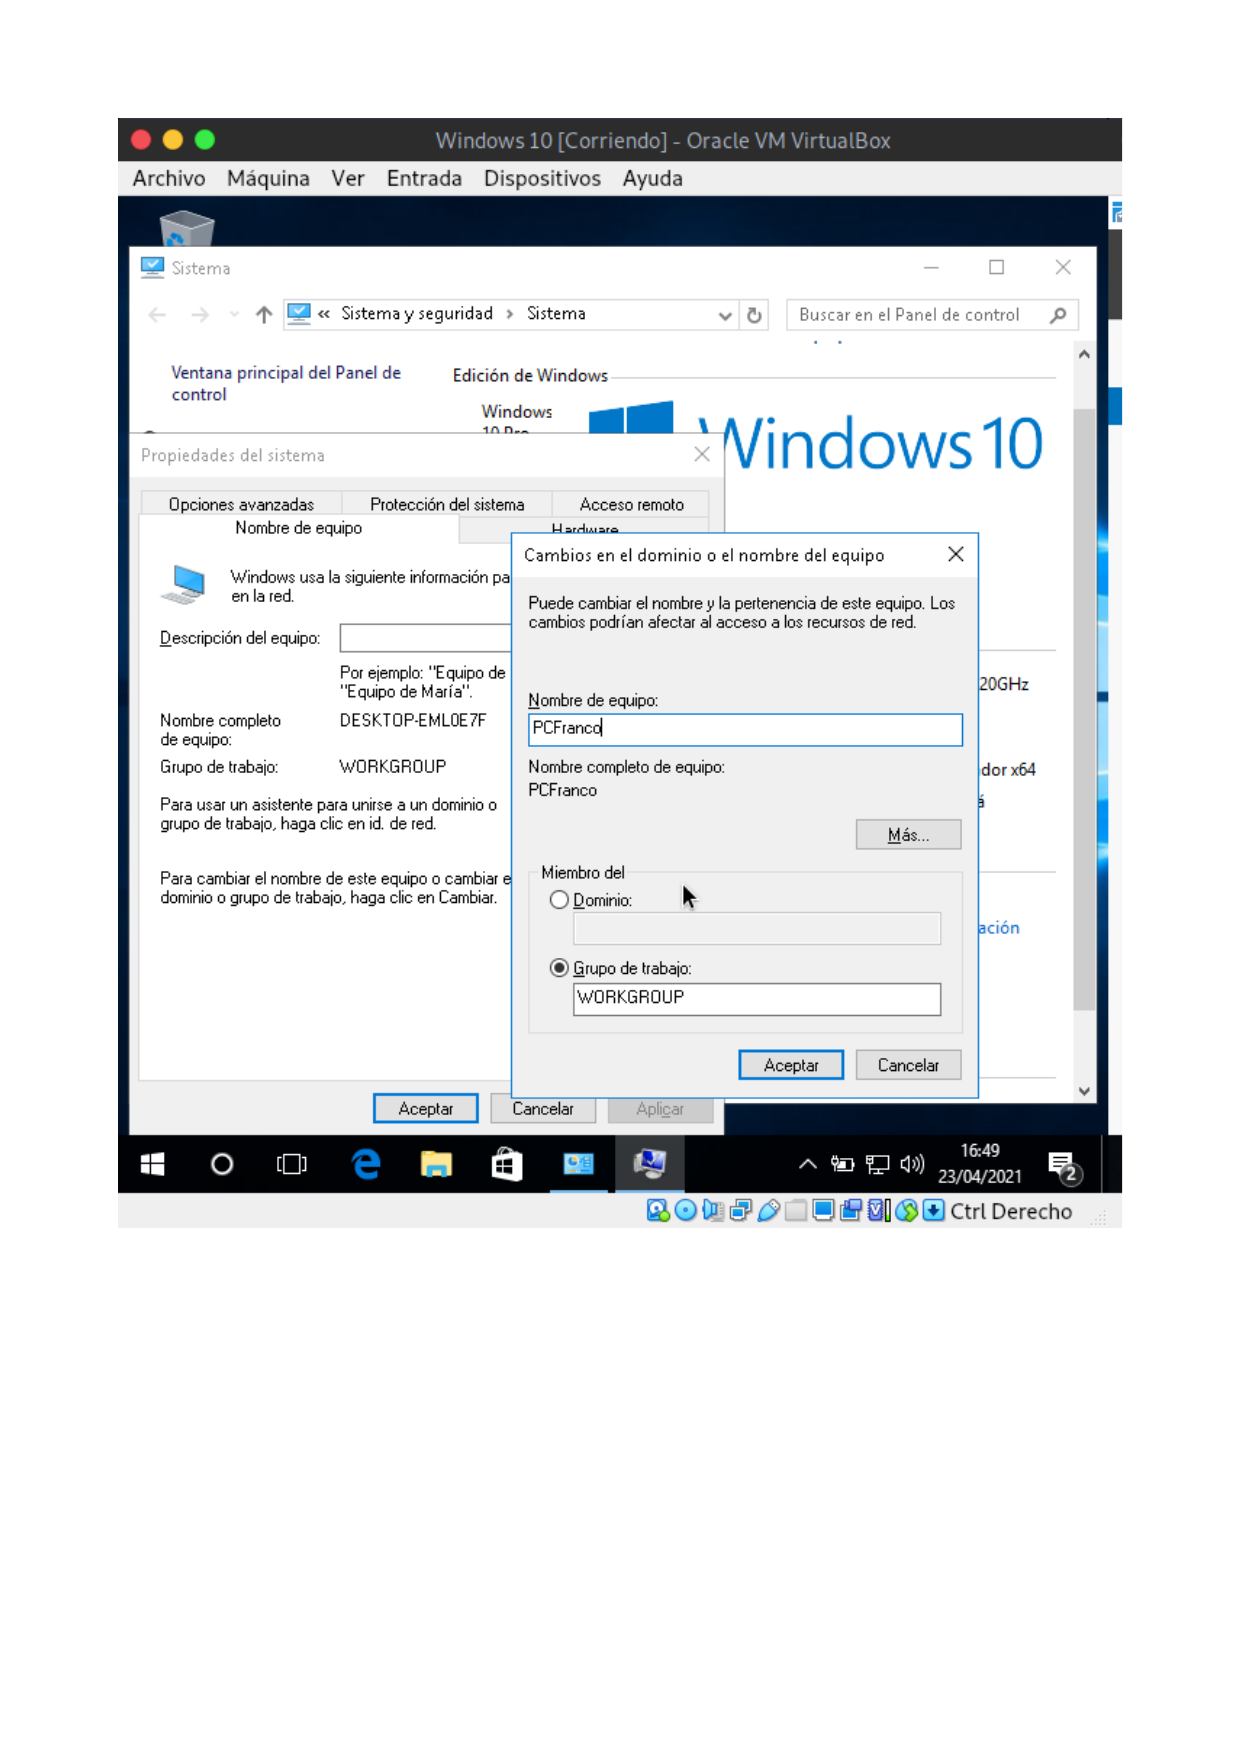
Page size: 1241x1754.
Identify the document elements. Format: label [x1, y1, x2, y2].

picture [118, 118, 1123, 1228]
